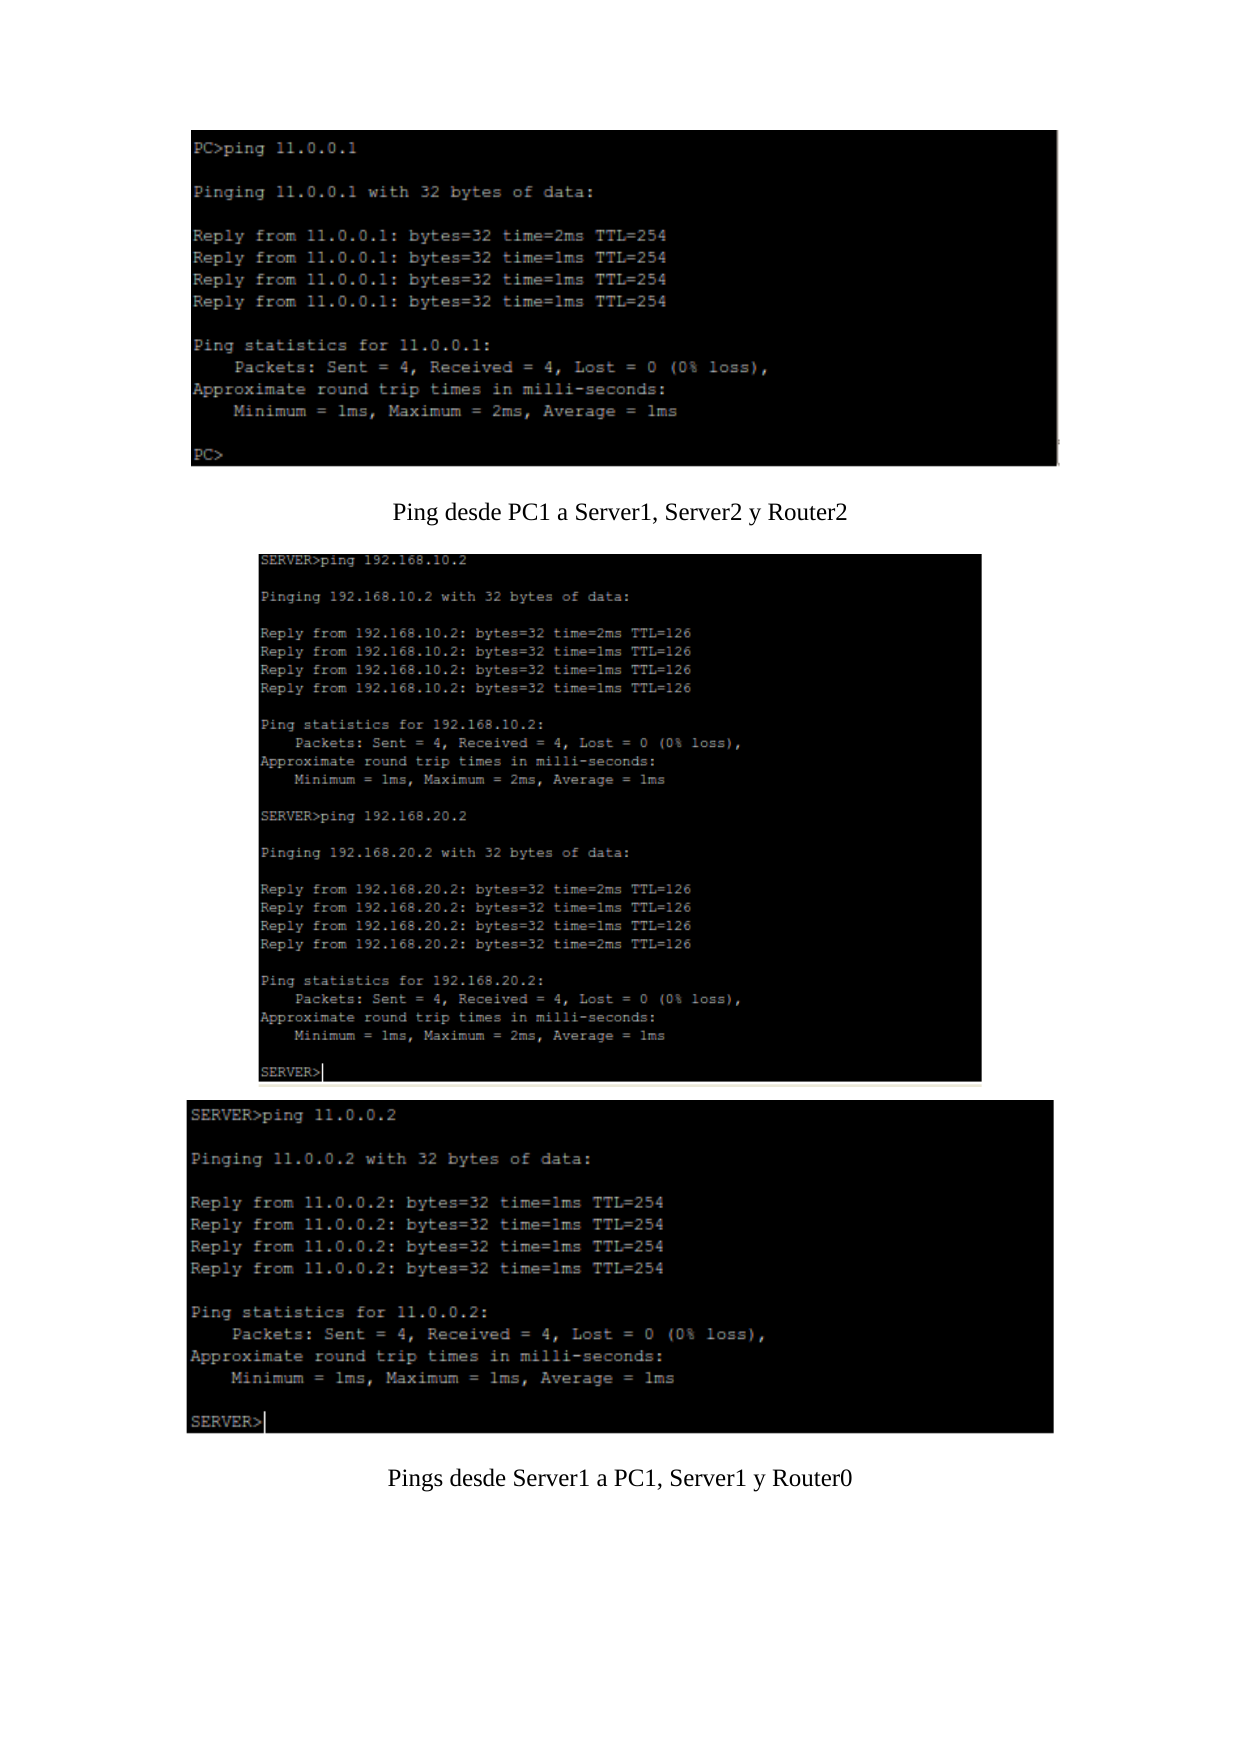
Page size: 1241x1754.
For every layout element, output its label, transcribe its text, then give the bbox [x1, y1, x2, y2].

text Ping desde PC1 a Server1, Server2 y Router2 [118, 497, 1122, 525]
picture [191, 130, 1060, 468]
text Pings desde Server1 a PC1, Server1 y Router0 [118, 1463, 1122, 1492]
picture [258, 554, 982, 1087]
picture [186, 1100, 1054, 1435]
